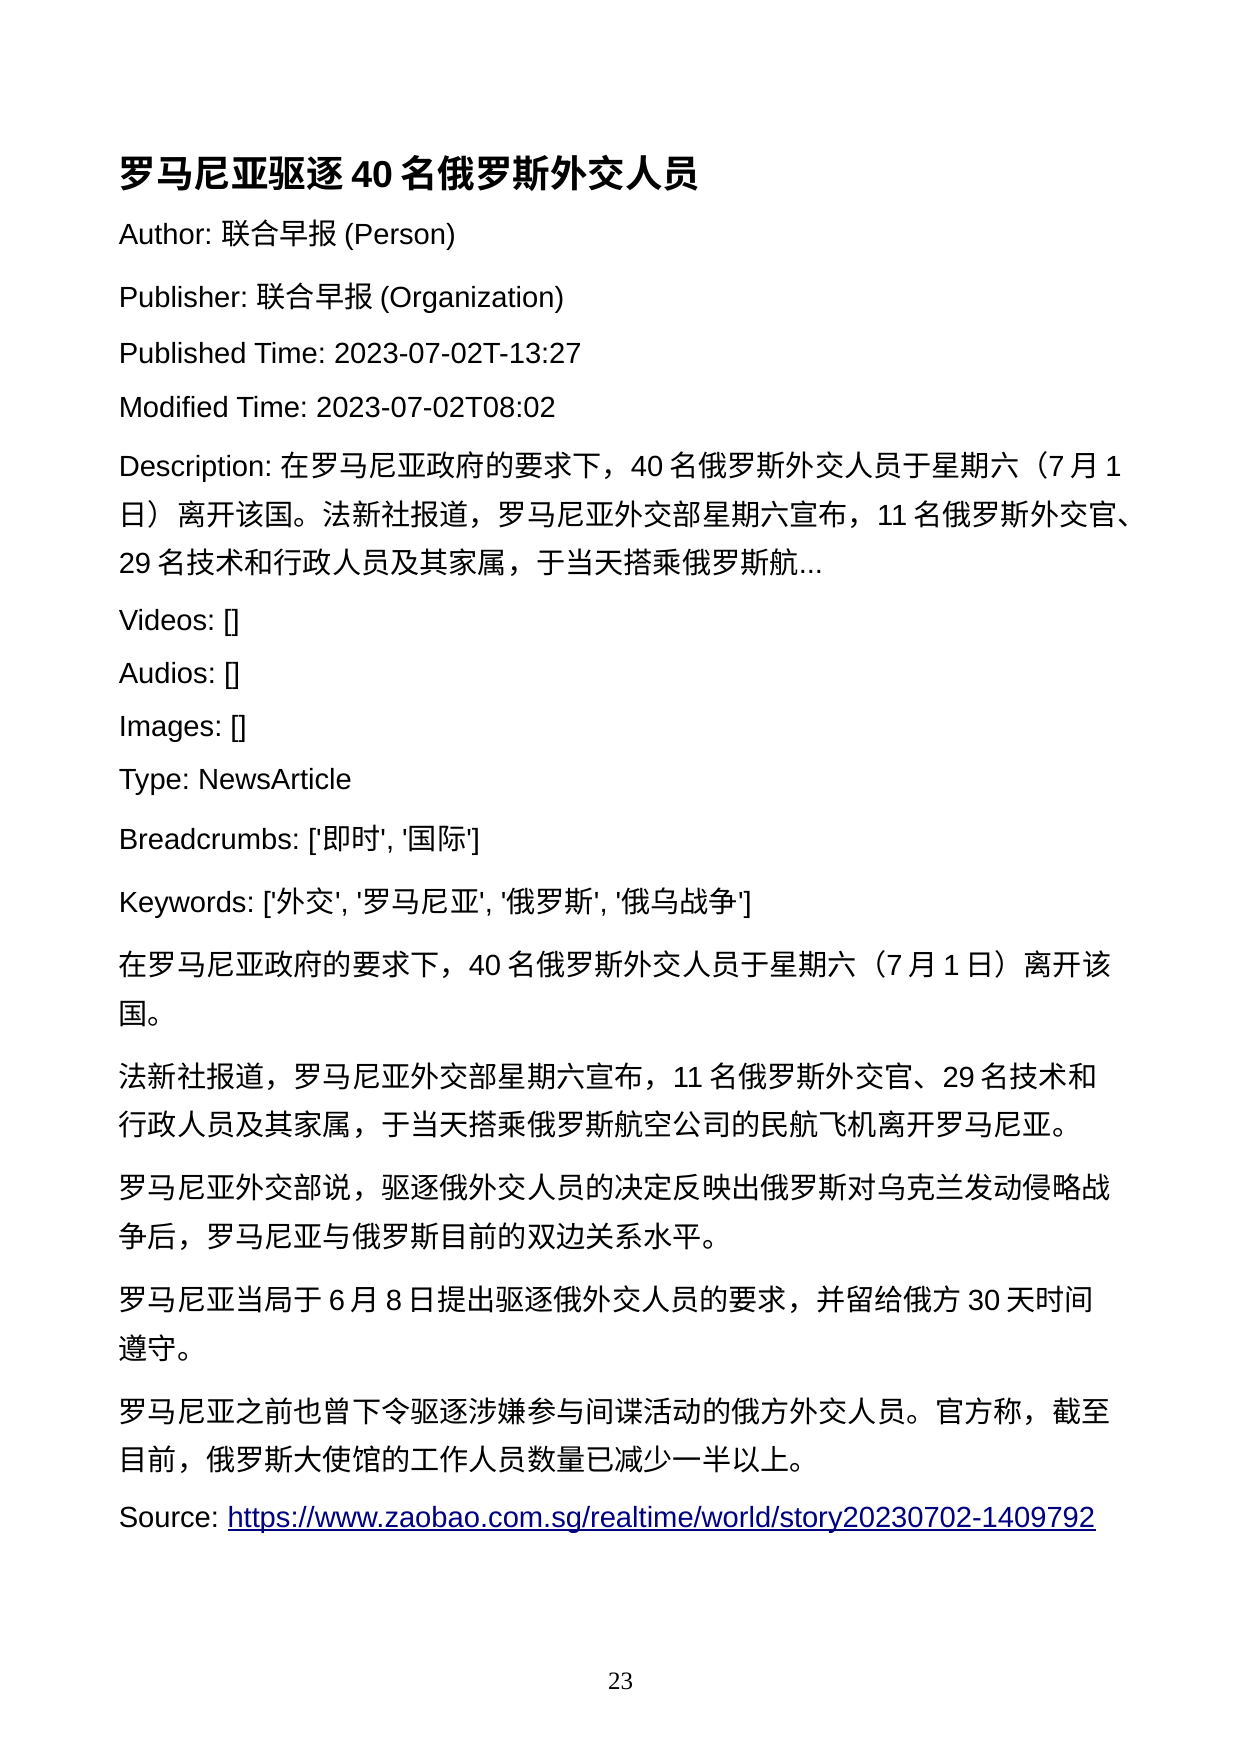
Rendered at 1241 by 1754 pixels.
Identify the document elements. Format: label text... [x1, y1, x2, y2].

subtitle 罗马尼亚驱逐40名俄罗斯外交人员 [118, 143, 1122, 198]
text Type: NewsArticle [118, 762, 1122, 796]
text 罗马尼亚之前也曾下令驱逐涉嫌参与间谍活动的俄方外交人员。官方称，截至目前，俄罗斯大使馆的工作人员数量已减少一半以上。 [118, 1388, 1122, 1479]
text Breadcrumbs: ['即时', '国际'] [118, 816, 1122, 858]
text Videos: [] [118, 603, 1122, 637]
text 在罗马尼亚政府的要求下，40名俄罗斯外交人员于星期六（7月1日）离开该国。 [118, 942, 1122, 1033]
text 罗马尼亚当局于6月8日提出驱逐俄外交人员的要求，并留给俄方30天时间遵守。 [118, 1277, 1122, 1368]
text Published Time: 2023-07-02T-13:27 [118, 337, 1122, 370]
text Publisher: 联合早报 (Organization) [118, 273, 1122, 316]
text Audios: [] [118, 656, 1122, 690]
text Source: https://www.zaobao.com.sg/realtime/world/story20230702-1409792 [118, 1500, 1122, 1534]
text Keywords: ['外交', '罗马尼亚', '俄罗斯', '俄乌战争'] [118, 879, 1122, 921]
text Modified Time: 2023-07-02T08:02 [118, 390, 1122, 423]
text Author: 联合早报 (Person) [118, 210, 1122, 253]
text 罗马尼亚外交部说，驱逐俄外交人员的决定反映出俄罗斯对乌克兰发动侵略战争后，罗马尼亚与俄罗斯目前的双边关系水平。 [118, 1165, 1122, 1256]
text Images: [] [118, 709, 1122, 743]
text 法新社报道，罗马尼亚外交部星期六宣布，11名俄罗斯外交官、29名技术和行政人员及其家属，于当天搭乘俄罗斯航空公司的民航飞机离开罗马尼亚。 [118, 1053, 1122, 1144]
text Description: 在罗马尼亚政府的要求下，40名俄罗斯外交人员于星期六（7月1日）离开该国。法新社报道，罗马尼亚外交部星期六宣布，11名俄罗斯外交官、29名技术和行政人员及其家属，于当天搭乘俄罗斯航... [118, 443, 1122, 582]
